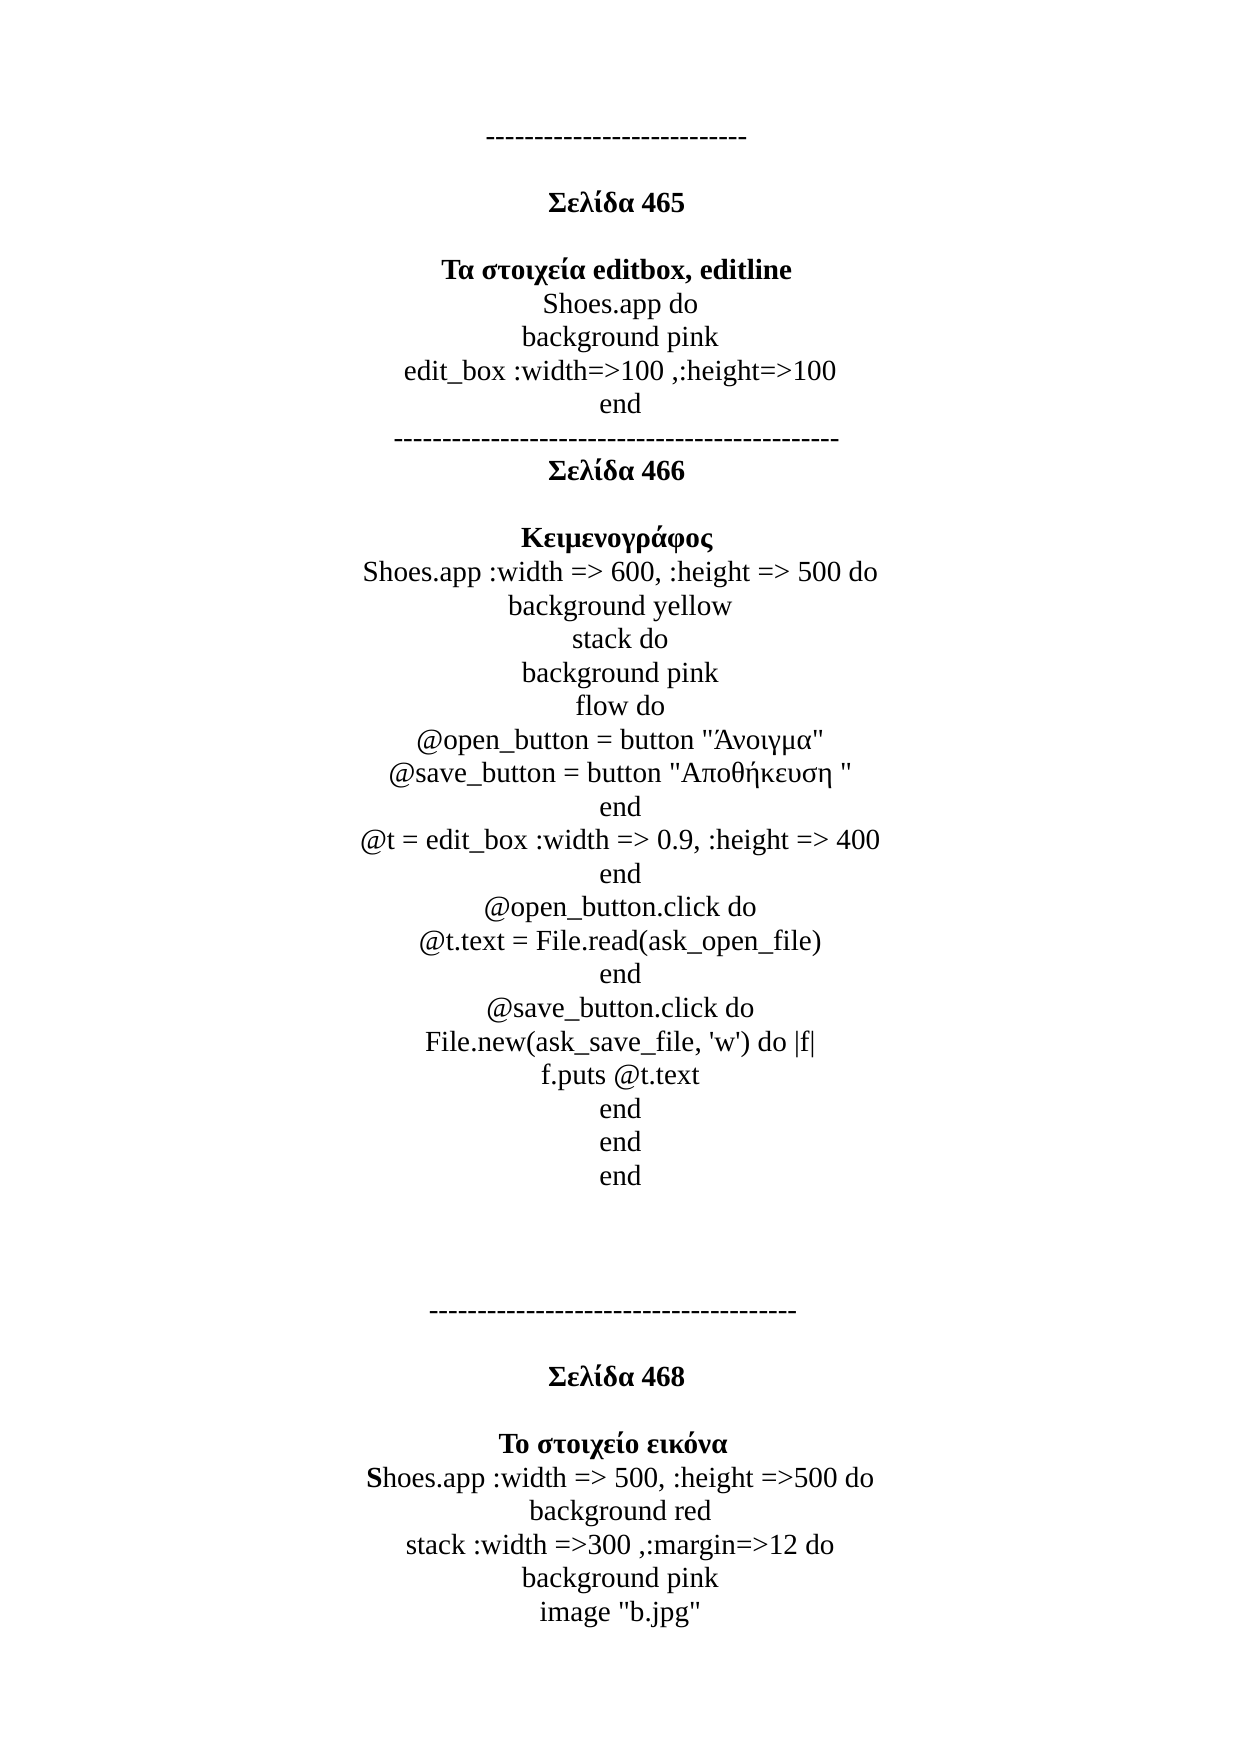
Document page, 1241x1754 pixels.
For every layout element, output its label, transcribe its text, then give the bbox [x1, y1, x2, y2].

text f.puts @t.text [118, 1057, 1122, 1091]
text Σελίδα 466 [118, 453, 1122, 487]
text flow do [118, 688, 1122, 722]
text @t = edit_box :width => 0.9, :height => 400 [118, 822, 1122, 856]
text --------------------------- [118, 118, 1122, 152]
text Shoes.app :width => 500, :height =>500 do [118, 1460, 1122, 1493]
text stack do [118, 621, 1122, 655]
text @save_button.click do [118, 990, 1122, 1024]
text ---------------------------------------------- [118, 420, 1122, 453]
text Σελίδα 468 [118, 1359, 1122, 1393]
text end [118, 957, 1122, 990]
text edit_box :width=>100 ,:height=>100 [118, 353, 1122, 386]
text image "b.jpg" [118, 1594, 1122, 1627]
text Shoes.app do [118, 286, 1122, 319]
text File.new(ask_save_file, 'w') do |f| [118, 1024, 1122, 1057]
text background yellow [118, 588, 1122, 621]
text Τα στοιχεία editbox, editline [118, 252, 1122, 286]
text Κειμενογράφος [118, 521, 1122, 554]
text Σελίδα 465 [118, 185, 1122, 219]
text background pink [118, 319, 1122, 353]
text @save_button = button "Αποθήκευση " [118, 755, 1122, 789]
text end [118, 789, 1122, 822]
text end [118, 1091, 1122, 1124]
text end [118, 1158, 1122, 1191]
text @t.text = File.read(ask_open_file) [118, 923, 1122, 957]
text Shoes.app :width => 600, :height => 500 do [118, 554, 1122, 588]
text @open_button.click do [118, 889, 1122, 923]
text -------------------------------------- [118, 1292, 1122, 1326]
text end [118, 386, 1122, 420]
text end [118, 1124, 1122, 1158]
text stack :width =>300 ,:margin=>12 do [118, 1527, 1122, 1560]
text background pink [118, 1560, 1122, 1594]
text Το στοιχείο εικόνα [118, 1426, 1122, 1460]
text background red [118, 1493, 1122, 1527]
text @open_button = button "Άνοιγμα" [118, 722, 1122, 755]
text background pink [118, 655, 1122, 688]
text end [118, 856, 1122, 889]
